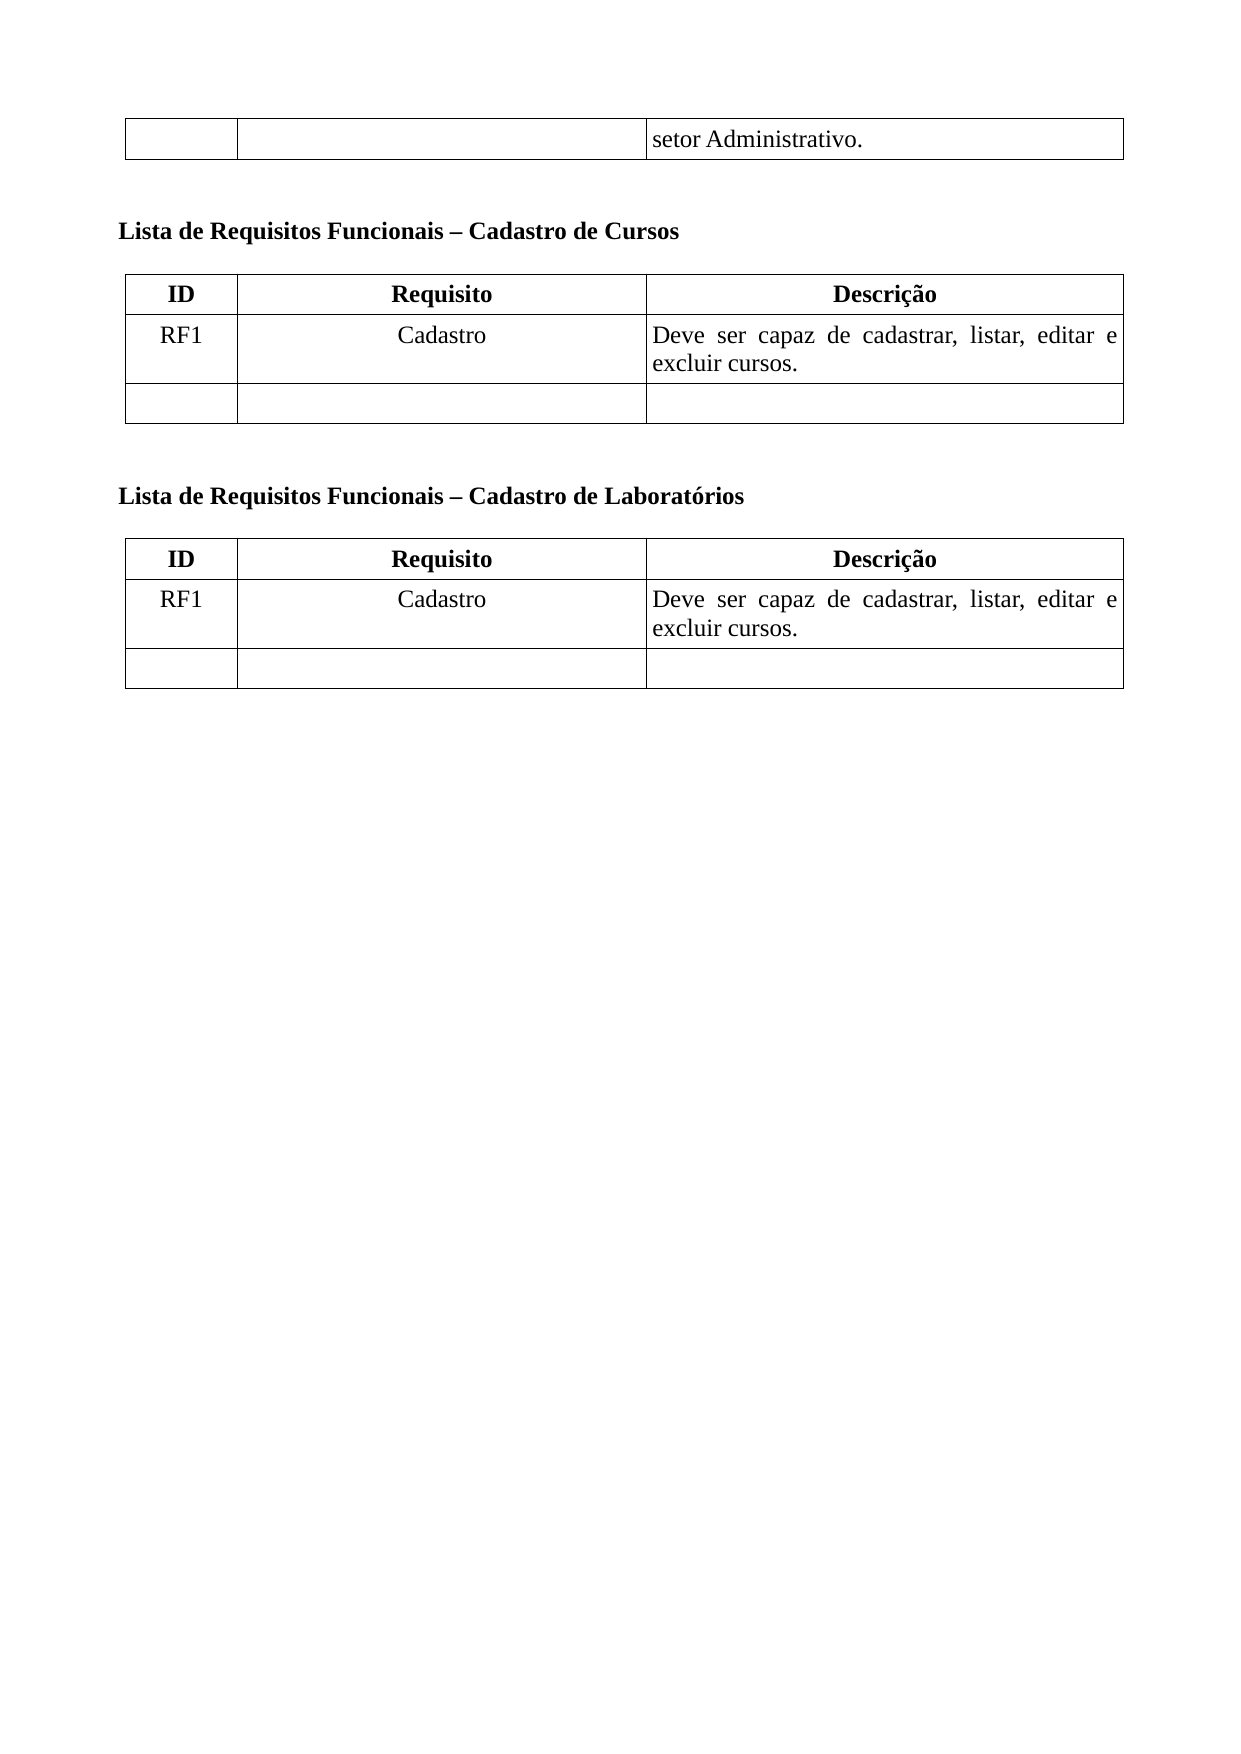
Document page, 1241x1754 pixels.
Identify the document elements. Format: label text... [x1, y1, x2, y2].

table_header Descrição [647, 539, 1123, 579]
table_header ID [126, 275, 237, 314]
table_cell Deve ser capaz de cadastrar, listar, editar e excluir cursos. [647, 315, 1123, 383]
table_cell Cadastro [238, 580, 646, 648]
table_header Requisito [238, 275, 646, 314]
table_cell [126, 384, 237, 423]
table_cell [238, 649, 646, 688]
table_header Descrição [647, 275, 1123, 314]
table_cell [238, 119, 646, 158]
table_cell [647, 384, 1123, 423]
table_header ID [126, 539, 237, 579]
table_header Requisito [238, 539, 646, 579]
text Lista de Requisitos Funcionais – Cadastro de Cursos [118, 216, 1122, 245]
table_cell [126, 119, 237, 158]
table_cell Deve ser capaz de cadastrar, listar, editar e excluir cursos. [647, 580, 1123, 648]
table_cell setor Administrativo. [647, 119, 1123, 158]
table_cell [647, 649, 1123, 688]
table_cell Cadastro [238, 315, 646, 383]
table_cell RF1 [126, 580, 237, 648]
table_cell [126, 649, 237, 688]
table_cell [238, 384, 646, 423]
text Lista de Requisitos Funcionais – Cadastro de Laboratórios [118, 481, 1122, 509]
table_cell RF1 [126, 315, 237, 383]
